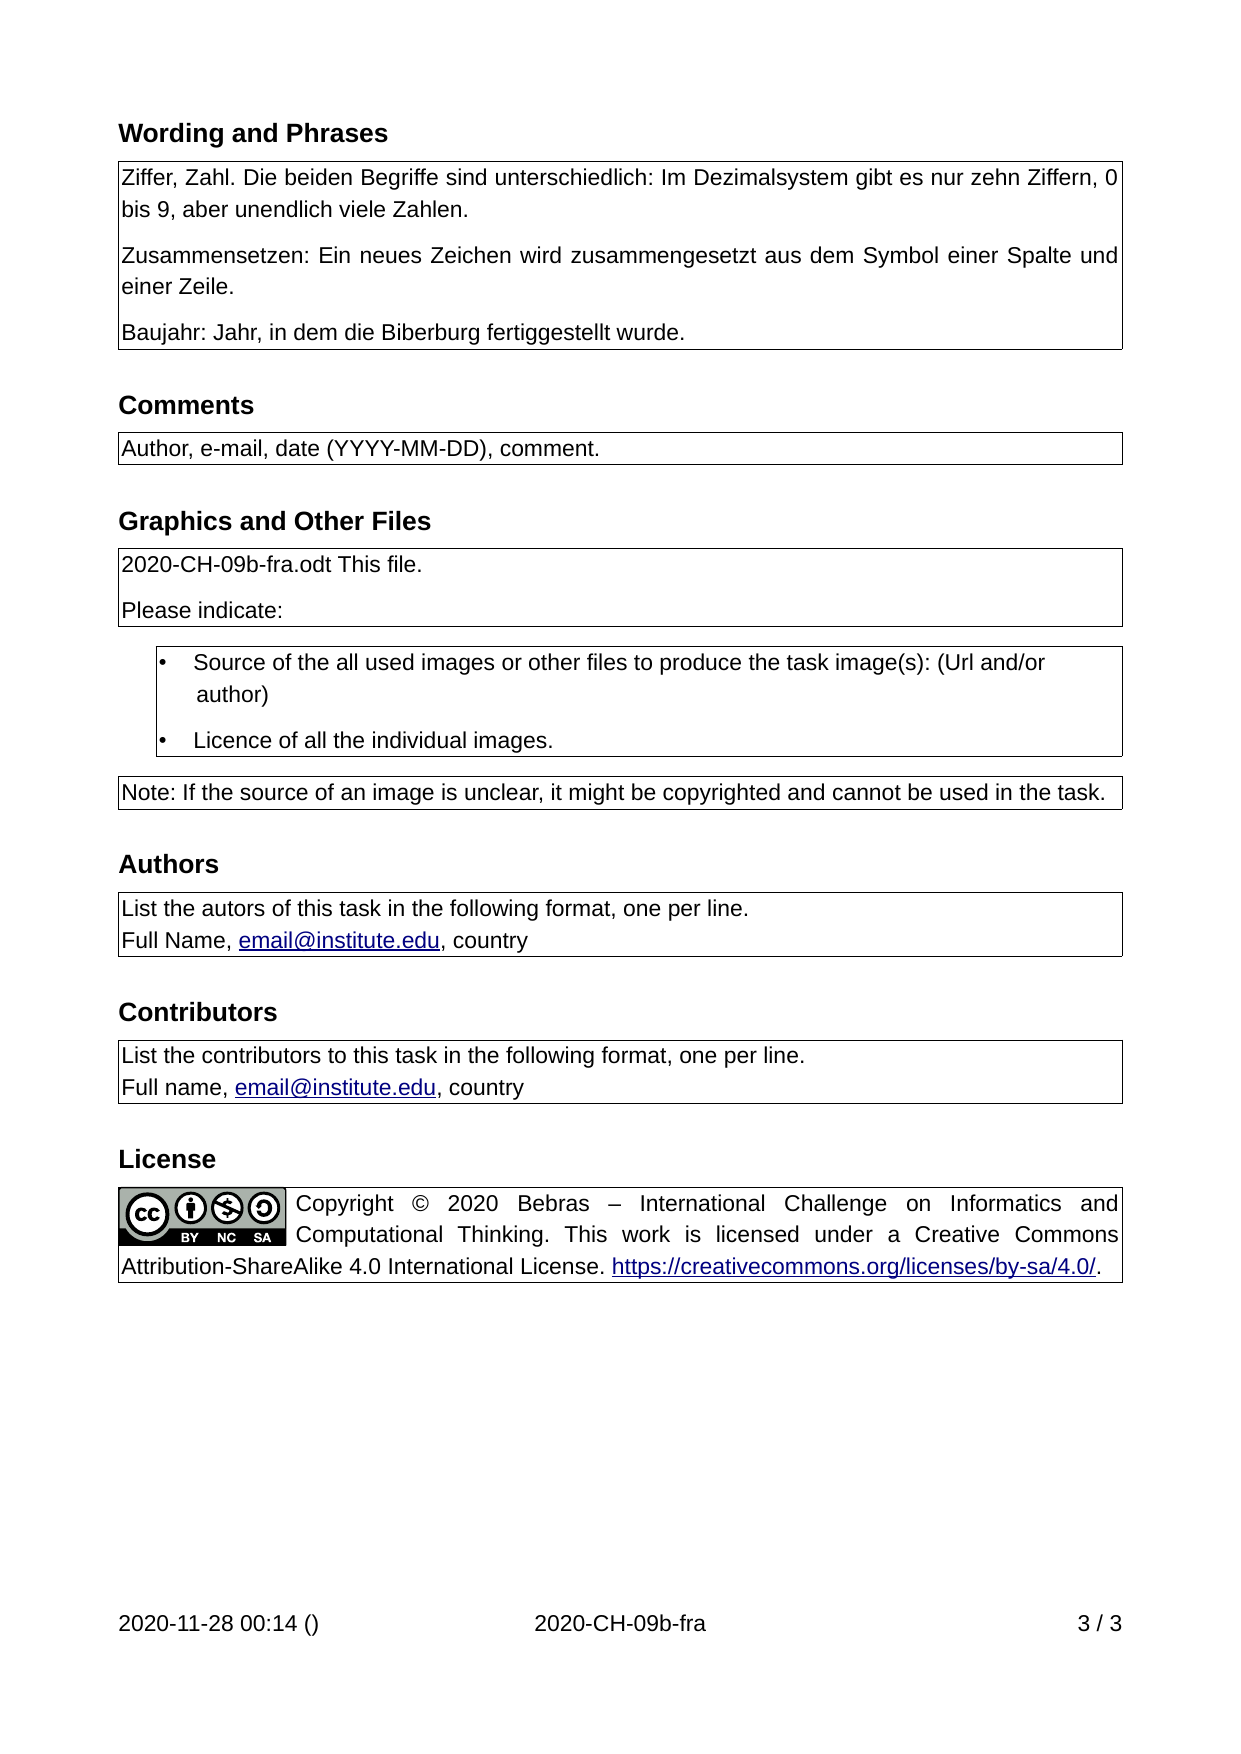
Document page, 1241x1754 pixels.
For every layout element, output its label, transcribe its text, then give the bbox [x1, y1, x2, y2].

subtitle Graphics and Other Files [118, 505, 1122, 536]
text Author, e-mail, date (YYYY-MM-DD), comment. [119, 433, 1122, 464]
list Licence of all the individual images. [157, 724, 1122, 756]
text Copyright © 2020 Bebras – International Challenge on Informatics and Computational Thinking. This work is licensed under a Creative Commons Attribution-ShareAlike 4.0 International License. https://creativecommons.org/licenses/by-sa/4.0/. [119, 1188, 1122, 1282]
text List the autors of this task in the following format, one per line. Full Name, email@institute.edu, country [119, 893, 1122, 956]
text 2020-CH-09b-fra.odt This file. [119, 549, 1122, 577]
subtitle Contributors [118, 997, 1122, 1027]
subtitle Authors [118, 849, 1122, 879]
subtitle Comments [118, 389, 1122, 420]
text List the contributors to this task in the following format, one per line. Full name, email@institute.edu, country [119, 1041, 1122, 1103]
subtitle License [118, 1144, 1122, 1174]
text Ziffer, Zahl. Die beiden Begriffe sind unterschiedlich: Im Dezimalsystem gibt es nur zehn Ziffern, 0 bis 9, aber unendlich viele Zahlen. [119, 162, 1122, 222]
text Please indicate: [119, 594, 1122, 626]
text Note: If the source of an image is unclear, it might be copyrighted and cannot be used in the task. [119, 777, 1122, 809]
text Zusammensetzen: Ein neues Zeichen wird zusammengesetzt aus dem Symbol einer Spalte und einer Zeile. [119, 239, 1122, 299]
text Baujahr: Jahr, in dem die Biberburg fertiggestellt wurde. [119, 316, 1122, 349]
subtitle Wording and Phrases [118, 118, 1122, 148]
list Source of the all used images or other files to produce the task image(s): (Url and/or author) [157, 647, 1122, 707]
